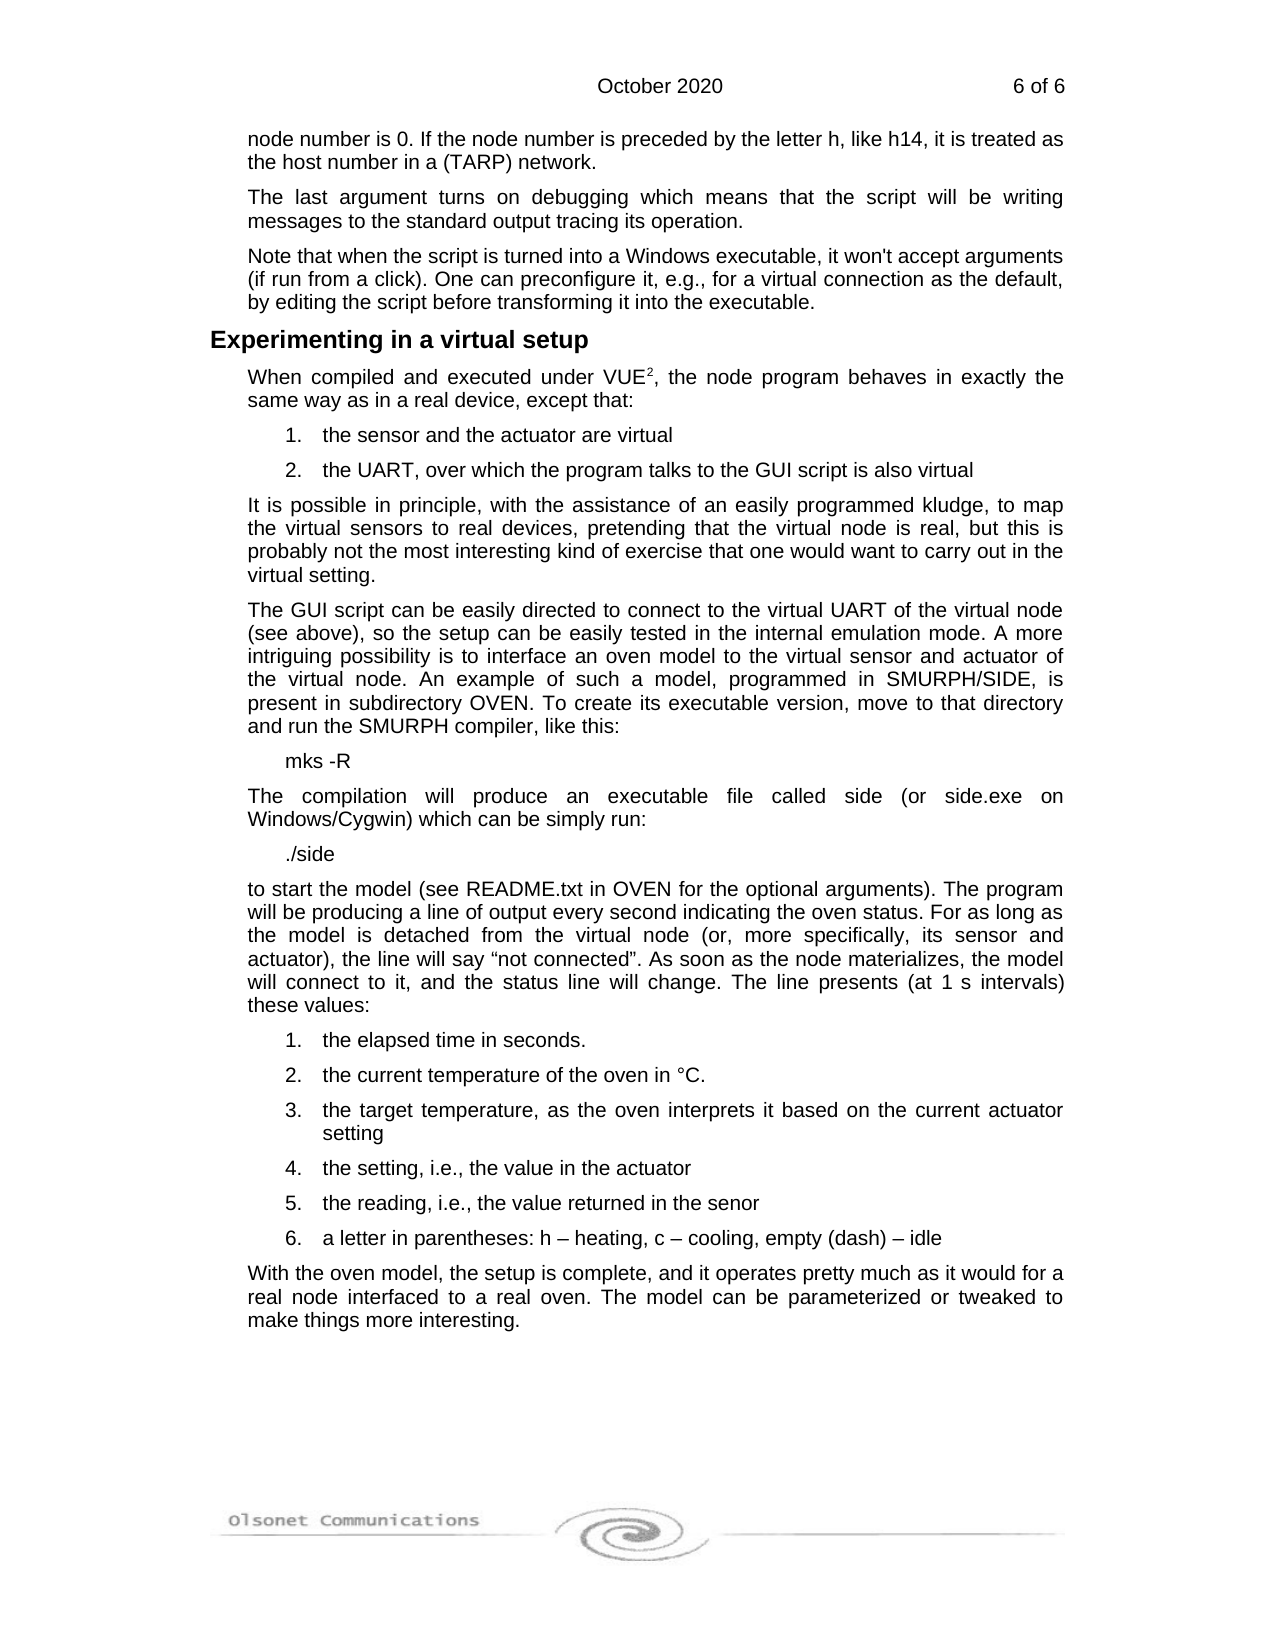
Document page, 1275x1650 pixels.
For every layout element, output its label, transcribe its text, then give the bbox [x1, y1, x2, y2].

list the current temperature of the oven in °C. [285, 1064, 1065, 1087]
list a letter in parentheses: h – heating, c – cooling, empty (dash) – idle [285, 1227, 1065, 1250]
text Note that when the script is turned into a Windows executable, it won't accept arguments (if run from a click). One can preconfigure it, e.g., for a virtual connection as the default, by editing the script before transforming it into the executable. [247, 244, 1065, 314]
text It is possible in principle, with the assistance of an easily programmed kludge, to map the virtual sensors to real devices, pretending that the virtual node is real, but this is probably not the most interesting kind of exercise that one would want to carry out in the virtual setting. [247, 493, 1065, 586]
text mks -R [285, 749, 1065, 773]
text The compilation will produce an executable file called side (or side.exe on Windows/Cygwin) which can be simply run: [247, 784, 1065, 831]
text With the oven model, the setup is complete, and it operates pretty much as it would for a real node interfaced to a real oven. The model can be parameterized or tweaked to make things more interesting. [247, 1262, 1065, 1332]
list the reading, i.e., the value returned in the senor [285, 1192, 1065, 1215]
text to start the model (see README.txt in OVEN for the optional arguments). The program will be producing a line of output every second indicating the oven status. For as long as the model is detached from the virtual node (or, more specifically, its sensor and actuator), the line will say “not connected”. As soon as the node materializes, the model will connect to it, and the status line will change. The line presents (at 1 s intervals) these values: [247, 878, 1065, 1017]
text The GUI script can be easily directed to connect to the virtual UART of the virtual node (see above), so the setup can be easily tested in the internal emulation mode. A more intriguing possibility is to interface an oven model to the virtual sensor and actuator of the virtual node. An example of such a model, programmed in SMURPH/SIDE, is present in subdirectory OVEN. To create its executable version, move to that directory and run the SMURPH compiler, like this: [247, 598, 1065, 738]
text ./side [285, 843, 1065, 866]
list the sensor and the actuator are virtual [285, 423, 1065, 447]
list the UART, over which the program talks to the GUI script is also virtual [285, 458, 1065, 482]
text When compiled and executed under VUE2, the node program behaves in exactly the same way as in a real device, except that: [247, 365, 1065, 412]
list the setting, i.e., the value in the actuator [285, 1157, 1065, 1180]
list the target temperature, as the oven interprets it based on the current actuator setting [285, 1099, 1065, 1145]
text The last argument turns on debugging which means that the script will be writing messages to the standard output tracing its operation. [247, 186, 1065, 232]
picture [210, 1492, 1065, 1584]
list the elapsed time in seconds. [285, 1029, 1065, 1052]
text Experimenting in a virtual setup [210, 326, 1065, 353]
text node number is 0. If the node number is preceded by the letter h, like h14, it is treated as the host number in a (TARP) network. [247, 128, 1065, 174]
